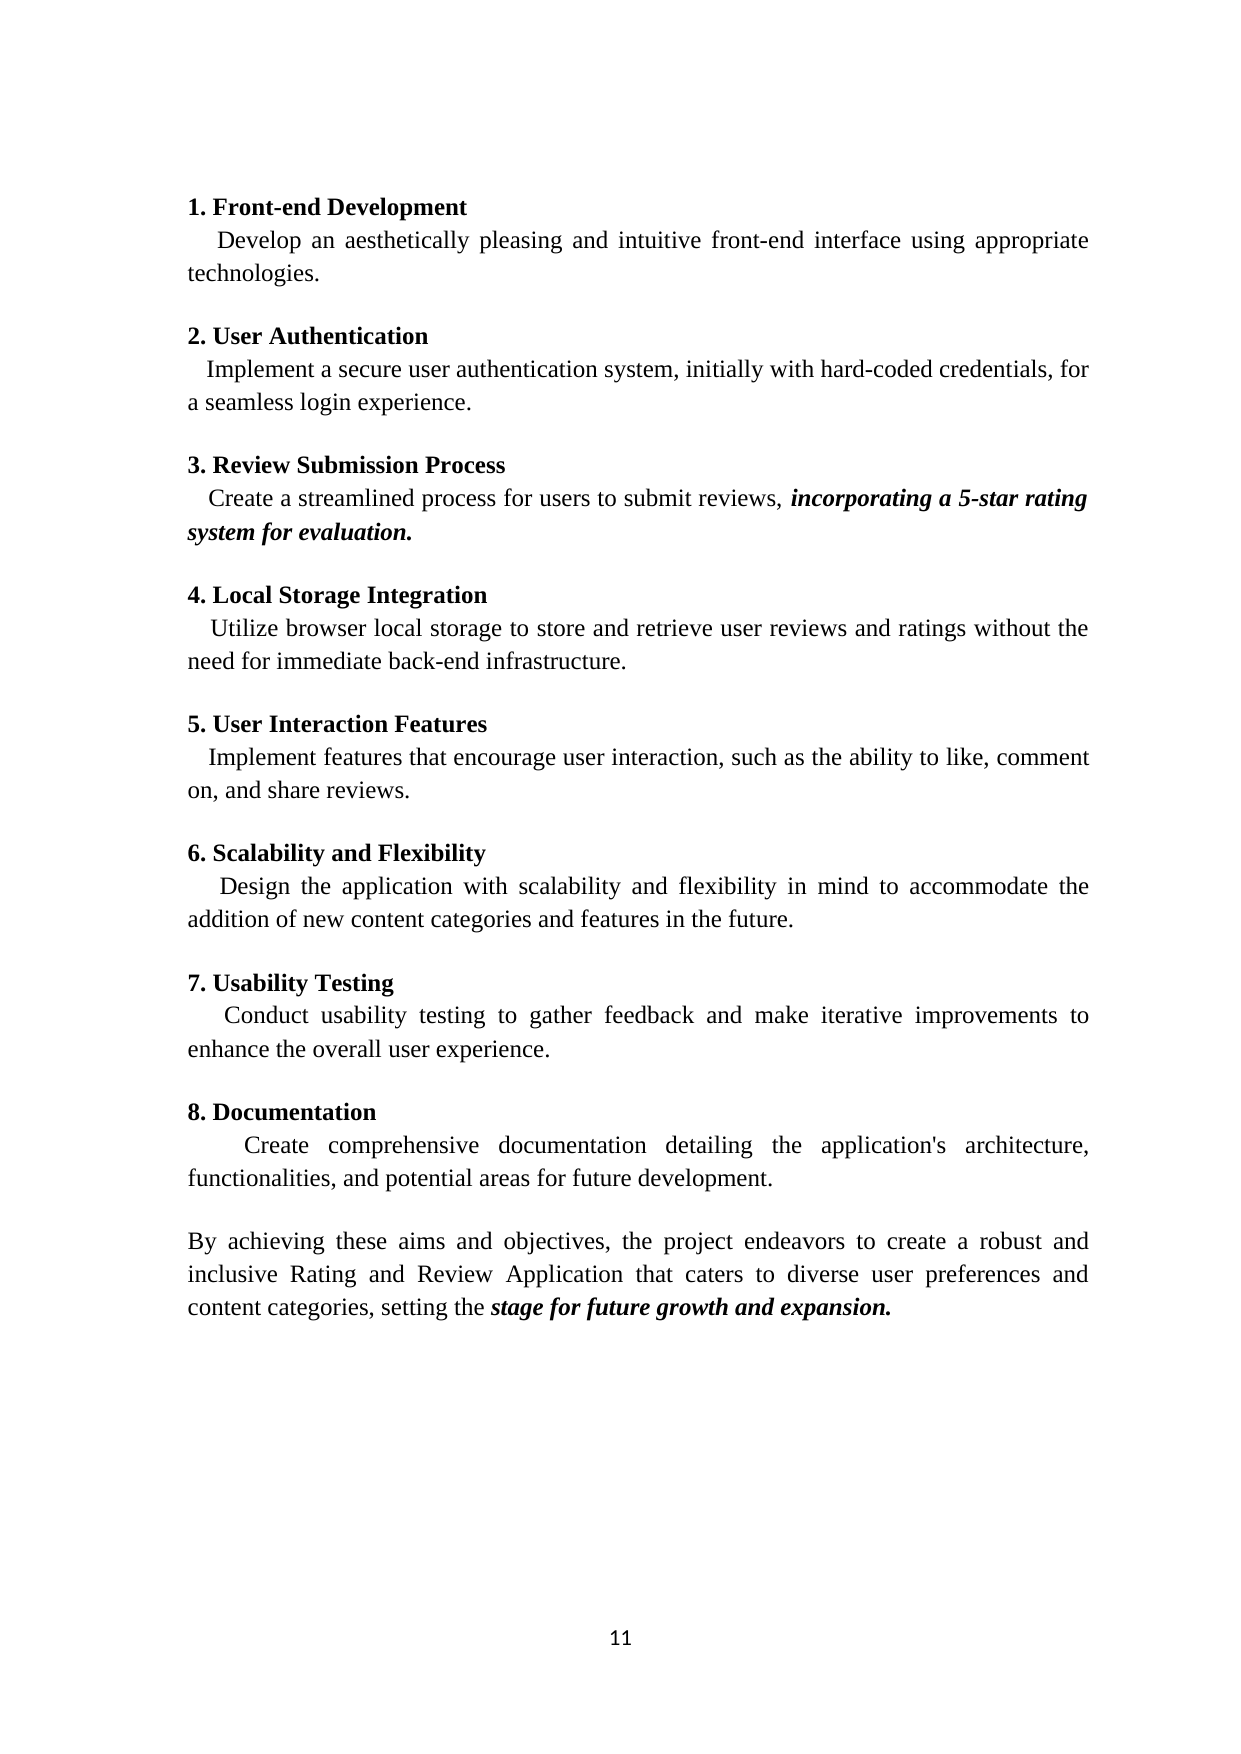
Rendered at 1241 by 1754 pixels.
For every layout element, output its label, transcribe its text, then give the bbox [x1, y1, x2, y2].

text 1. Front-end Development [187, 192, 1090, 221]
text 2. User Authentication [187, 321, 1090, 350]
text 3. Review Submission Process [187, 451, 1090, 479]
text Create comprehensive documentation detailing the application's architecture, functionalities, and potential areas for future development. [187, 1130, 1090, 1192]
text Develop an aesthetically pleasing and intuitive front-end interface using appropriate technologies. [187, 225, 1090, 287]
text 5. User Interaction Features [187, 709, 1090, 738]
text 7. Usability Testing [187, 968, 1090, 996]
text 6. Scalability and Flexibility [187, 838, 1090, 867]
text Implement features that encourage user interaction, such as the ability to like, comment on, and share reviews. [187, 742, 1090, 804]
text Conduct usability testing to gather feedback and make iterative improvements to enhance the overall user experience. [187, 1001, 1090, 1062]
text 8. Documentation [187, 1097, 1090, 1126]
text By achieving these aims and objectives, the project endeavors to create a robust and inclusive Rating and Review Application that caters to diverse user preferences and content categories, setting the stage for future growth and expansion. [187, 1226, 1090, 1321]
text Create a streamlined process for users to submit reviews, incorporating a 5-star rating system for evaluation. [187, 483, 1090, 545]
text 4. Local Storage Integration [187, 580, 1090, 608]
text Design the application with scalability and flexibility in mind to accommodate the addition of new content categories and features in the future. [187, 871, 1090, 933]
text Implement a secure user authentication system, initially with hard-coded credentials, for a seamless login experience. [187, 354, 1090, 416]
text Utilize browser local storage to store and retrieve user reviews and ratings without the need for immediate back-end infrastructure. [187, 613, 1090, 674]
